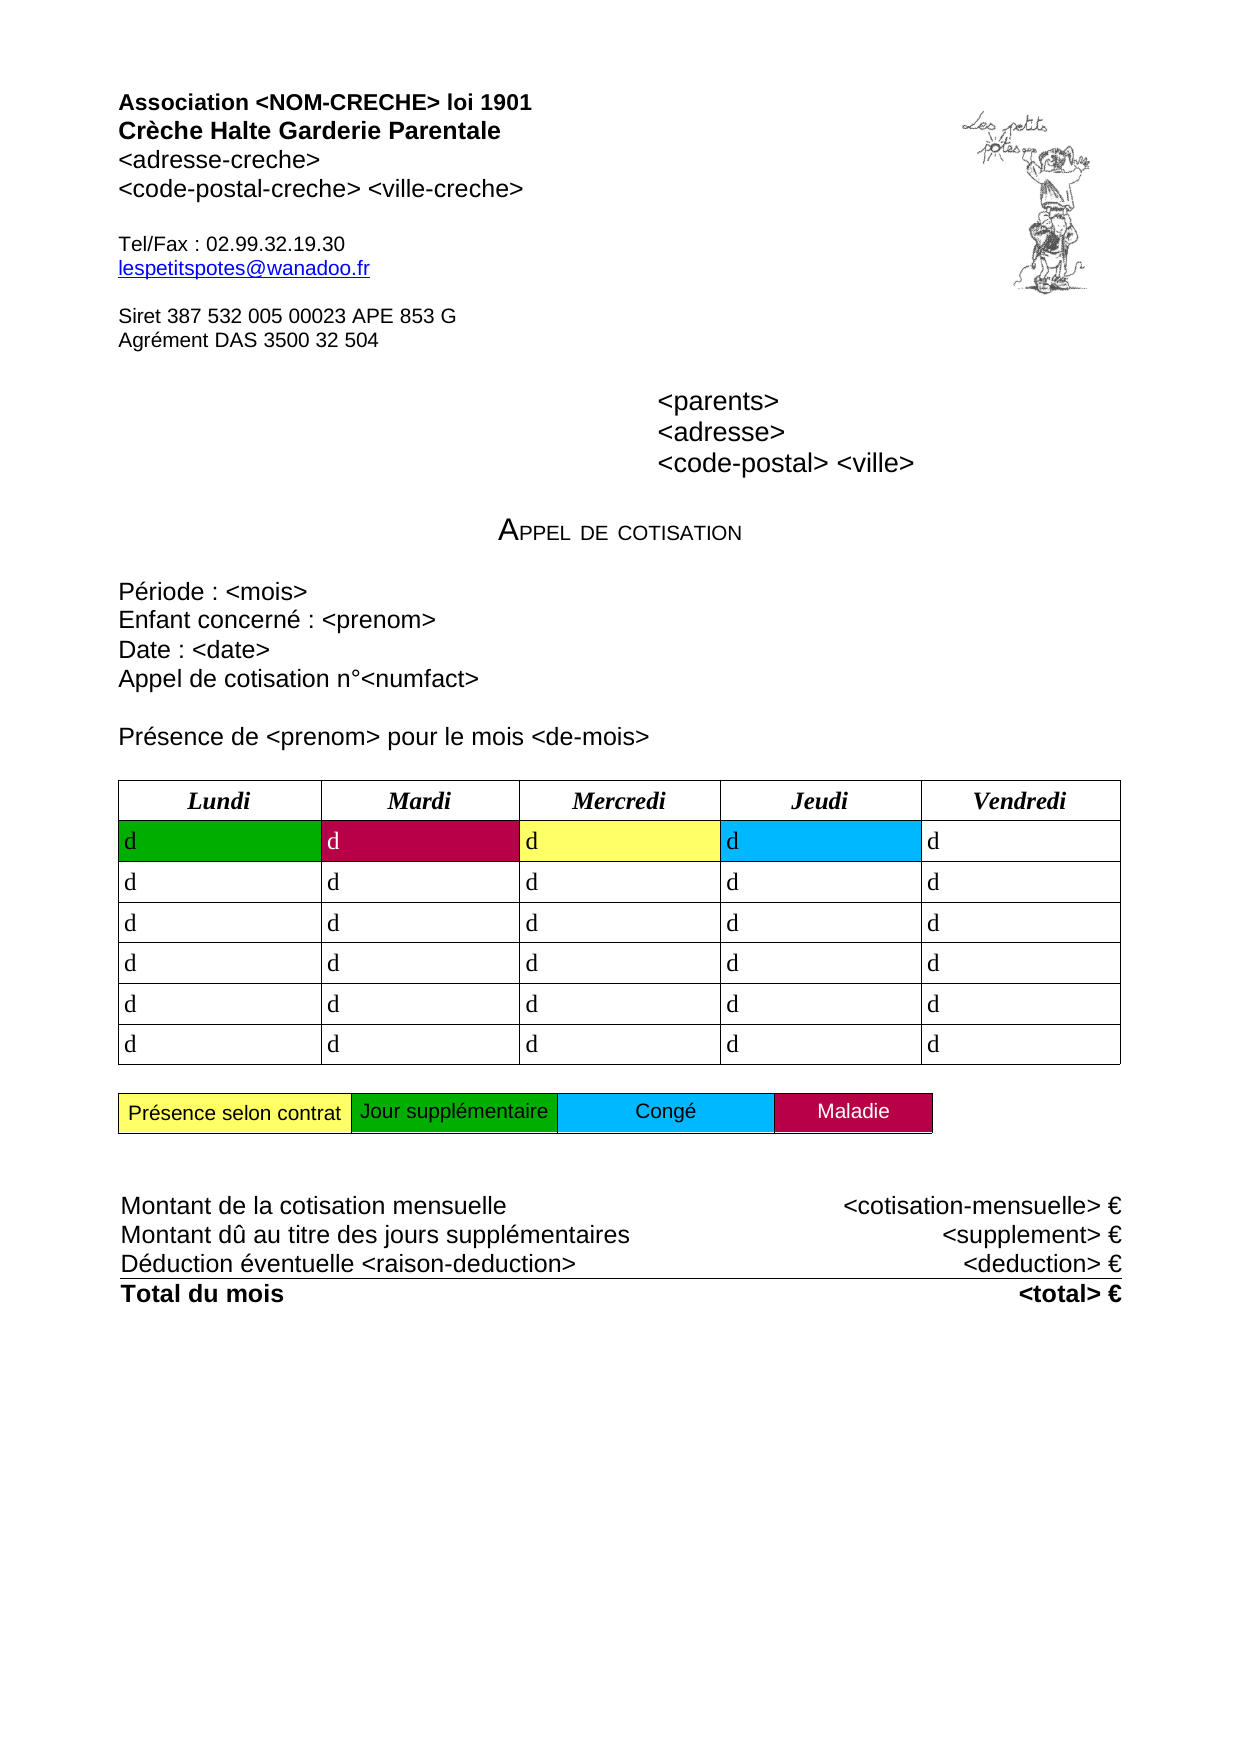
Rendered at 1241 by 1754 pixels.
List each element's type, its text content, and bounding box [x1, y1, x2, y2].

table_cell d [322, 821, 519, 861]
table_cell d [322, 984, 519, 1023]
table_header Congé [558, 1094, 774, 1132]
table_cell d [922, 943, 1120, 983]
table_cell d [322, 903, 519, 942]
table_header Jour supplémentaire [352, 1094, 557, 1132]
table_cell d [721, 903, 921, 942]
text Appel de cotisation [118, 511, 1122, 547]
text Siret 387 532 005 00023 APE 853 G [118, 304, 582, 328]
table_cell d [119, 821, 321, 861]
table_cell d [119, 862, 321, 902]
table_cell d [721, 862, 921, 902]
table_cell <supplement> € [803, 1220, 1122, 1249]
table_cell Déduction éventuelle <raison-deduction> [120, 1249, 803, 1278]
table_cell Total du mois [120, 1279, 803, 1308]
table_cell d [922, 821, 1120, 861]
table_cell d [721, 943, 921, 983]
table_cell d [119, 903, 321, 942]
table_cell d [721, 1025, 921, 1064]
text lespetitspotes@wanadoo.fr [118, 256, 582, 280]
table_cell d [520, 862, 720, 902]
table_cell d [721, 821, 921, 861]
table_cell d [520, 943, 720, 983]
table_cell <deduction> € [803, 1249, 1122, 1278]
table_cell d [119, 1025, 321, 1064]
text <adresse> [657, 416, 1122, 447]
text <code-postal-creche> <ville-creche> [118, 174, 582, 203]
table_cell d [520, 821, 720, 861]
table_header Présence selon contrat [119, 1094, 351, 1132]
text Enfant concerné : <prenom> [118, 605, 1122, 634]
table_header Lundi [119, 781, 321, 820]
table_cell d [922, 1025, 1120, 1064]
picture [948, 97, 1106, 297]
text Date : <date> [118, 634, 1122, 663]
table_cell d [322, 862, 519, 902]
table_cell d [119, 943, 321, 983]
table_header Maladie [775, 1094, 932, 1132]
text <code-postal> <ville> [657, 447, 1122, 478]
table_cell d [922, 862, 1120, 902]
table_header Mardi [322, 781, 519, 820]
text <adresse-creche> [118, 145, 582, 174]
table_cell Montant dû au titre des jours supplémentaires [120, 1220, 803, 1249]
table_header Vendredi [922, 781, 1120, 820]
table_cell d [322, 1025, 519, 1064]
text Appel de cotisation n°<numfact> [118, 663, 1122, 693]
table_cell d [520, 984, 720, 1023]
table_header Montant de la cotisation mensuelle [120, 1191, 803, 1220]
table_cell d [520, 1025, 720, 1064]
table_cell <total> € [803, 1279, 1122, 1308]
text Agrément DAS 3500 32 504 [118, 328, 582, 352]
table_header Jeudi [721, 781, 921, 820]
table_header Mercredi [520, 781, 720, 820]
text Période : <mois> [118, 576, 1122, 605]
table_cell d [922, 984, 1120, 1023]
text Association <NOM-CRECHE> loi 1901 [118, 89, 582, 116]
table_cell d [119, 984, 321, 1023]
text Crèche Halte Garderie Parentale [118, 116, 582, 145]
text Tel/Fax : 02.99.32.19.30 [118, 232, 582, 256]
table_cell d [520, 903, 720, 942]
table_cell d [721, 984, 921, 1023]
text Présence de <prenom> pour le mois <de-mois> [118, 722, 1122, 751]
text <parents> [657, 385, 1122, 416]
table_cell d [922, 903, 1120, 942]
table_cell d [322, 943, 519, 983]
table_header <cotisation-mensuelle> € [803, 1191, 1122, 1220]
